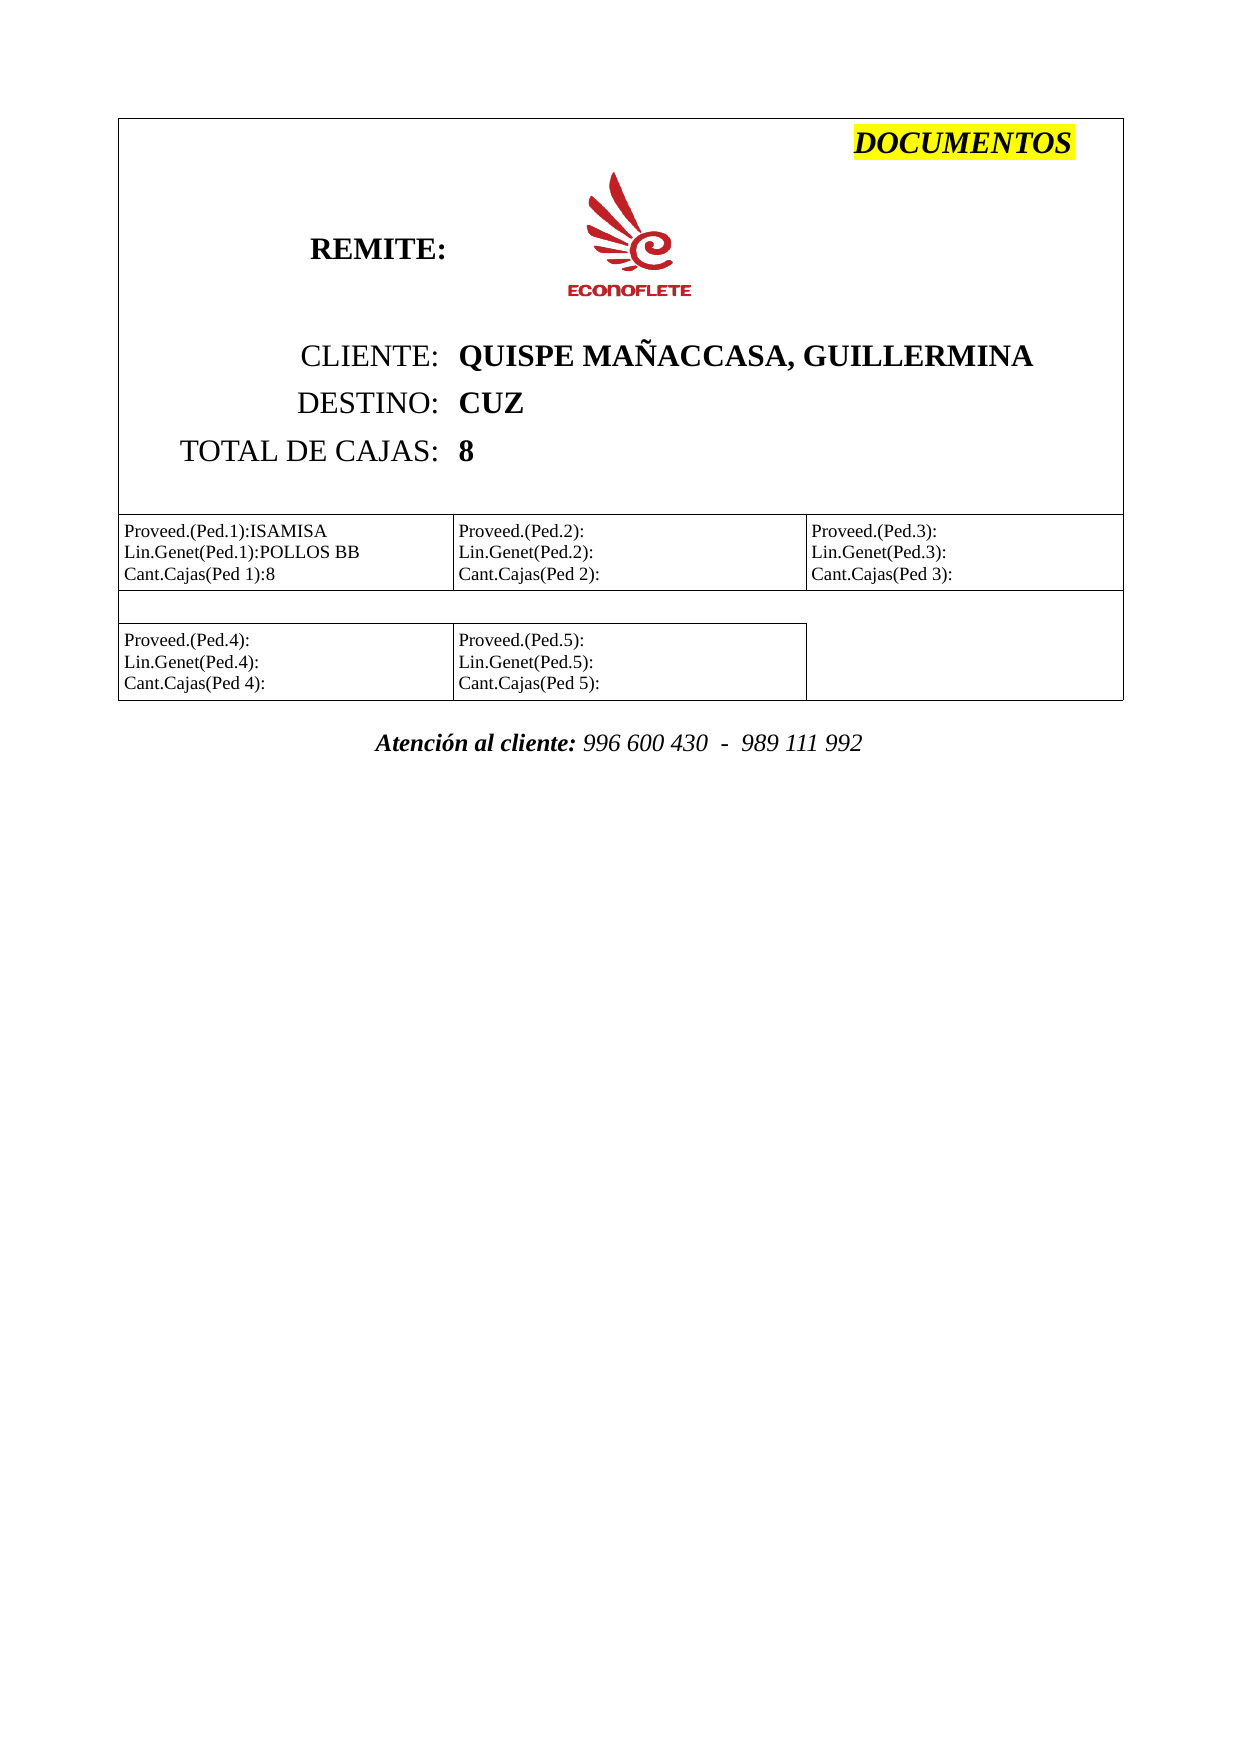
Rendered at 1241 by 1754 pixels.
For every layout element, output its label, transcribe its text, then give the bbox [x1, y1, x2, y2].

table_cell [453, 474, 806, 514]
table_cell [453, 591, 806, 623]
text Atención al cliente: 996 600 430 - 989 111 992 [118, 728, 1122, 757]
table_cell [453, 166, 806, 332]
table_cell [119, 474, 453, 514]
table_header [453, 119, 806, 166]
table_header DOCUMENTOS [806, 119, 1123, 166]
table_cell REMITE: [119, 166, 453, 332]
table_cell QUISPE MAÑACCASA, GUILLERMINA [453, 332, 1123, 379]
table_cell [119, 591, 453, 623]
table_cell Proveed.(Ped.1):ISAMISA Lin.Genet(Ped.1):POLLOS BB Cant.Cajas(Ped 1):8 [119, 515, 453, 590]
table_cell DESTINO: [119, 379, 453, 426]
table_cell [806, 474, 1123, 514]
table_cell CLIENTE: [119, 332, 453, 379]
table_cell CUZ [453, 379, 806, 426]
table_cell Proveed.(Ped.3): Lin.Genet(Ped.3): Cant.Cajas(Ped 3): [807, 515, 1123, 590]
table_cell [806, 591, 1123, 623]
table_cell Proveed.(Ped.5): Lin.Genet(Ped.5): Cant.Cajas(Ped 5): [454, 624, 806, 699]
table_cell TOTAL DE CAJAS: [119, 426, 453, 474]
table_cell [806, 166, 1123, 332]
table_cell [807, 623, 1123, 699]
table_cell Proveed.(Ped.2): Lin.Genet(Ped.2): Cant.Cajas(Ped 2): [454, 515, 806, 590]
table_cell Proveed.(Ped.4): Lin.Genet(Ped.4): Cant.Cajas(Ped 4): [119, 624, 453, 699]
table_cell [806, 379, 1123, 426]
table_header [119, 119, 453, 166]
table_cell 8 [453, 426, 1123, 474]
picture [552, 171, 707, 297]
